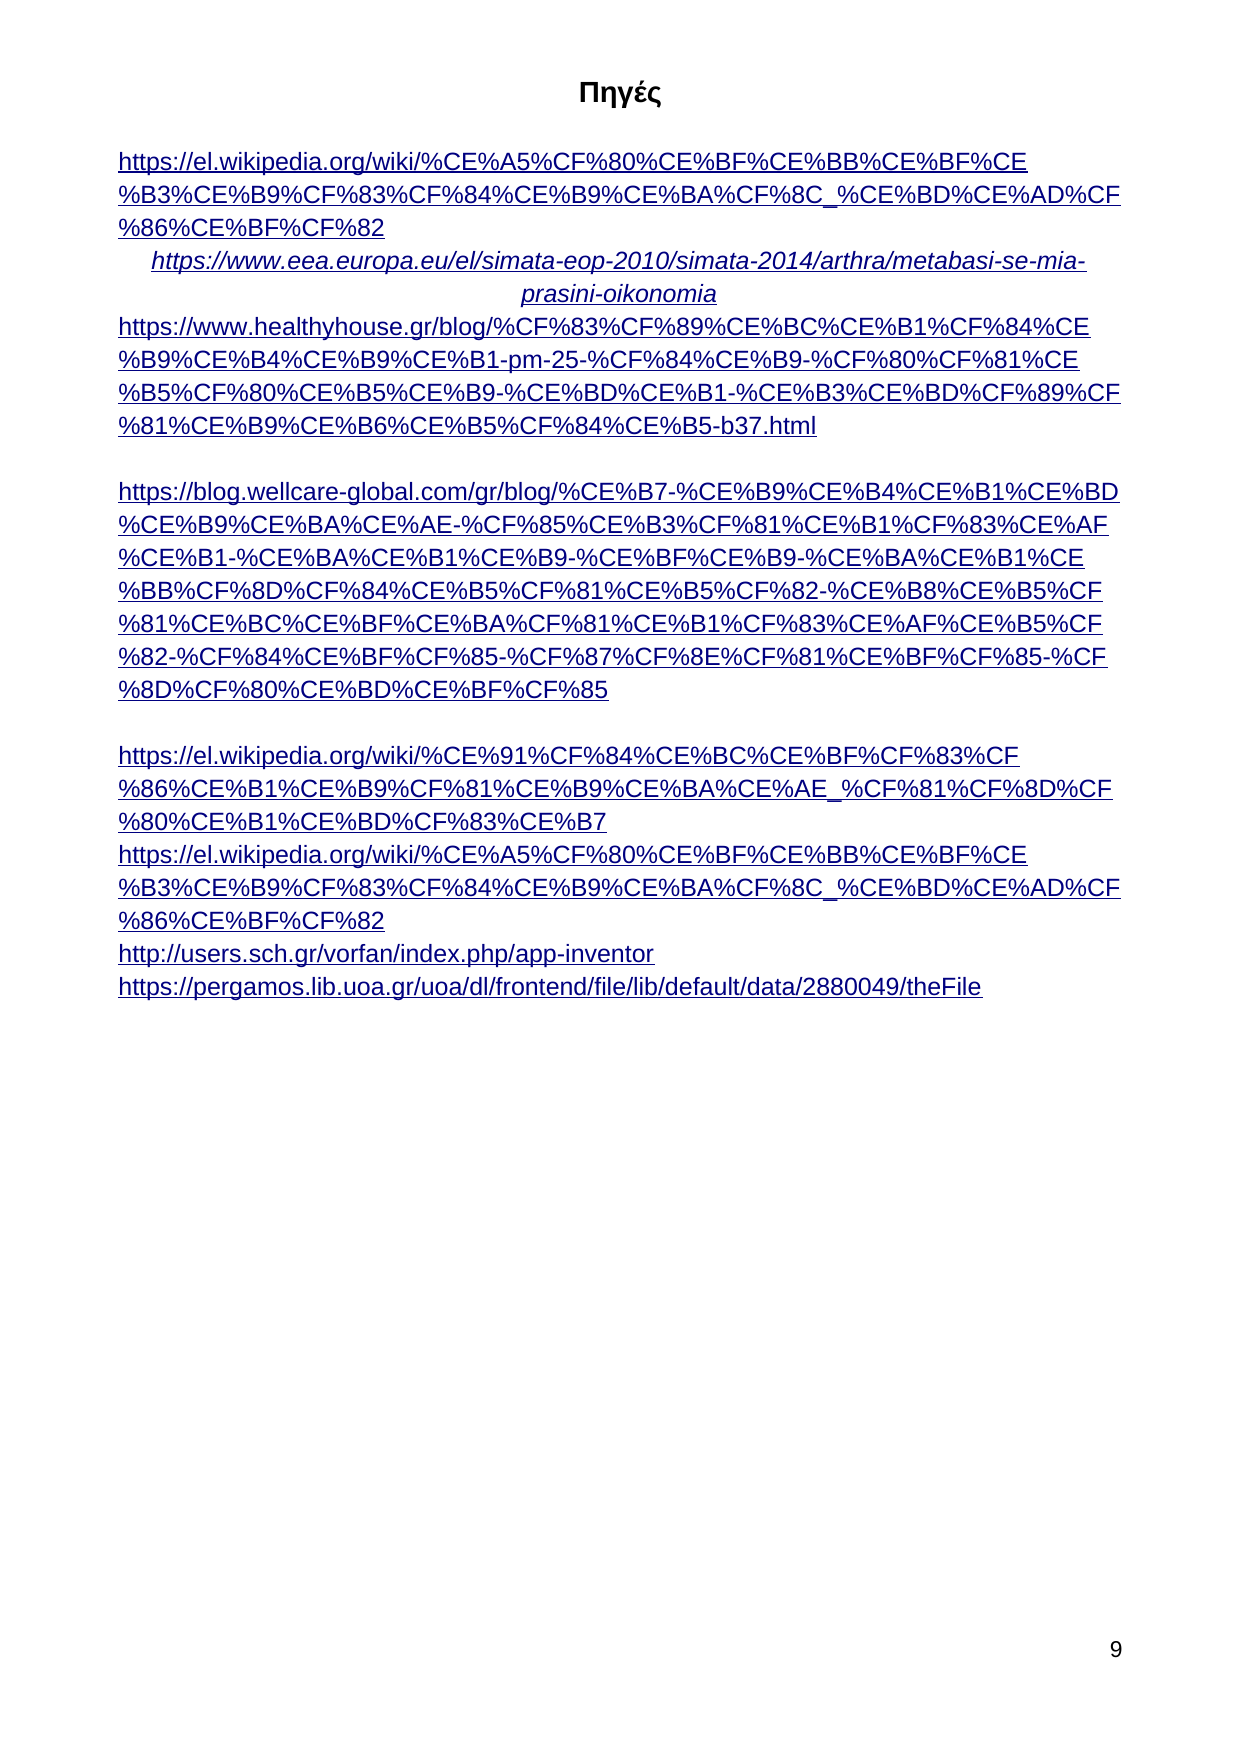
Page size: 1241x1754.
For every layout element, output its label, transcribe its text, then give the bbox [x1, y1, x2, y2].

text https://el.wikipedia.org/wiki/%CE%A5%CF%80%CE%BF%CE%BB%CE%BF%CE%B3%CE%B9%CF%83%CF%84%CE%B9%CE%BA%CF%8C_%CE%BD%CE%AD%CF%86%CE%BF%CF%82 [118, 840, 1122, 935]
text https://blog.wellcare-global.com/gr/blog/%CE%B7-%CE%B9%CE%B4%CE%B1%CE%BD%CE%B9%CE%BA%CE%AE-%CF%85%CE%B3%CF%81%CE%B1%CF%83%CE%AF%CE%B1-%CE%BA%CE%B1%CE%B9-%CE%BF%CE%B9-%CE%BA%CE%B1%CE%BB%CF%8D%CF%84%CE%B5%CF%81%CE%B5%CF%82-%CE%B8%CE%B5%CF%81%CE%BC%CE%BF%CE%BA%CF%81%CE%B1%CF%83%CE%AF%CE%B5%CF%82-%CF%84%CE%BF%CF%85-%CF%87%CF%8E%CF%81%CE%BF%CF%85-%CF%8D%CF%80%CE%BD%CE%BF%CF%85 [118, 477, 1122, 704]
text https://el.wikipedia.org/wiki/%CE%A5%CF%80%CE%BF%CE%BB%CE%BF%CE%B3%CE%B9%CF%83%CF%84%CE%B9%CE%BA%CF%8C_%CE%BD%CE%AD%CF%86%CE%BF%CF%82 [118, 147, 1122, 241]
text Πηγές [118, 75, 1122, 108]
text https://pergamos.lib.uoa.gr/uoa/dl/frontend/file/lib/default/data/2880049/theFile [118, 972, 1122, 1001]
text http://users.sch.gr/vorfan/index.php/app-inventor [118, 939, 1122, 968]
text https://www.eea.europa.eu/el/simata-eop-2010/simata-2014/arthra/metabasi-se-mia-prasini-oikonomia [118, 246, 1122, 307]
text https://el.wikipedia.org/wiki/%CE%91%CF%84%CE%BC%CE%BF%CF%83%CF%86%CE%B1%CE%B9%CF%81%CE%B9%CE%BA%CE%AE_%CF%81%CF%8D%CF%80%CE%B1%CE%BD%CF%83%CE%B7 [118, 741, 1122, 836]
text https://www.healthyhouse.gr/blog/%CF%83%CF%89%CE%BC%CE%B1%CF%84%CE%B9%CE%B4%CE%B9%CE%B1-pm-25-%CF%84%CE%B9-%CF%80%CF%81%CE%B5%CF%80%CE%B5%CE%B9-%CE%BD%CE%B1-%CE%B3%CE%BD%CF%89%CF%81%CE%B9%CE%B6%CE%B5%CF%84%CE%B5-b37.html [118, 312, 1122, 439]
